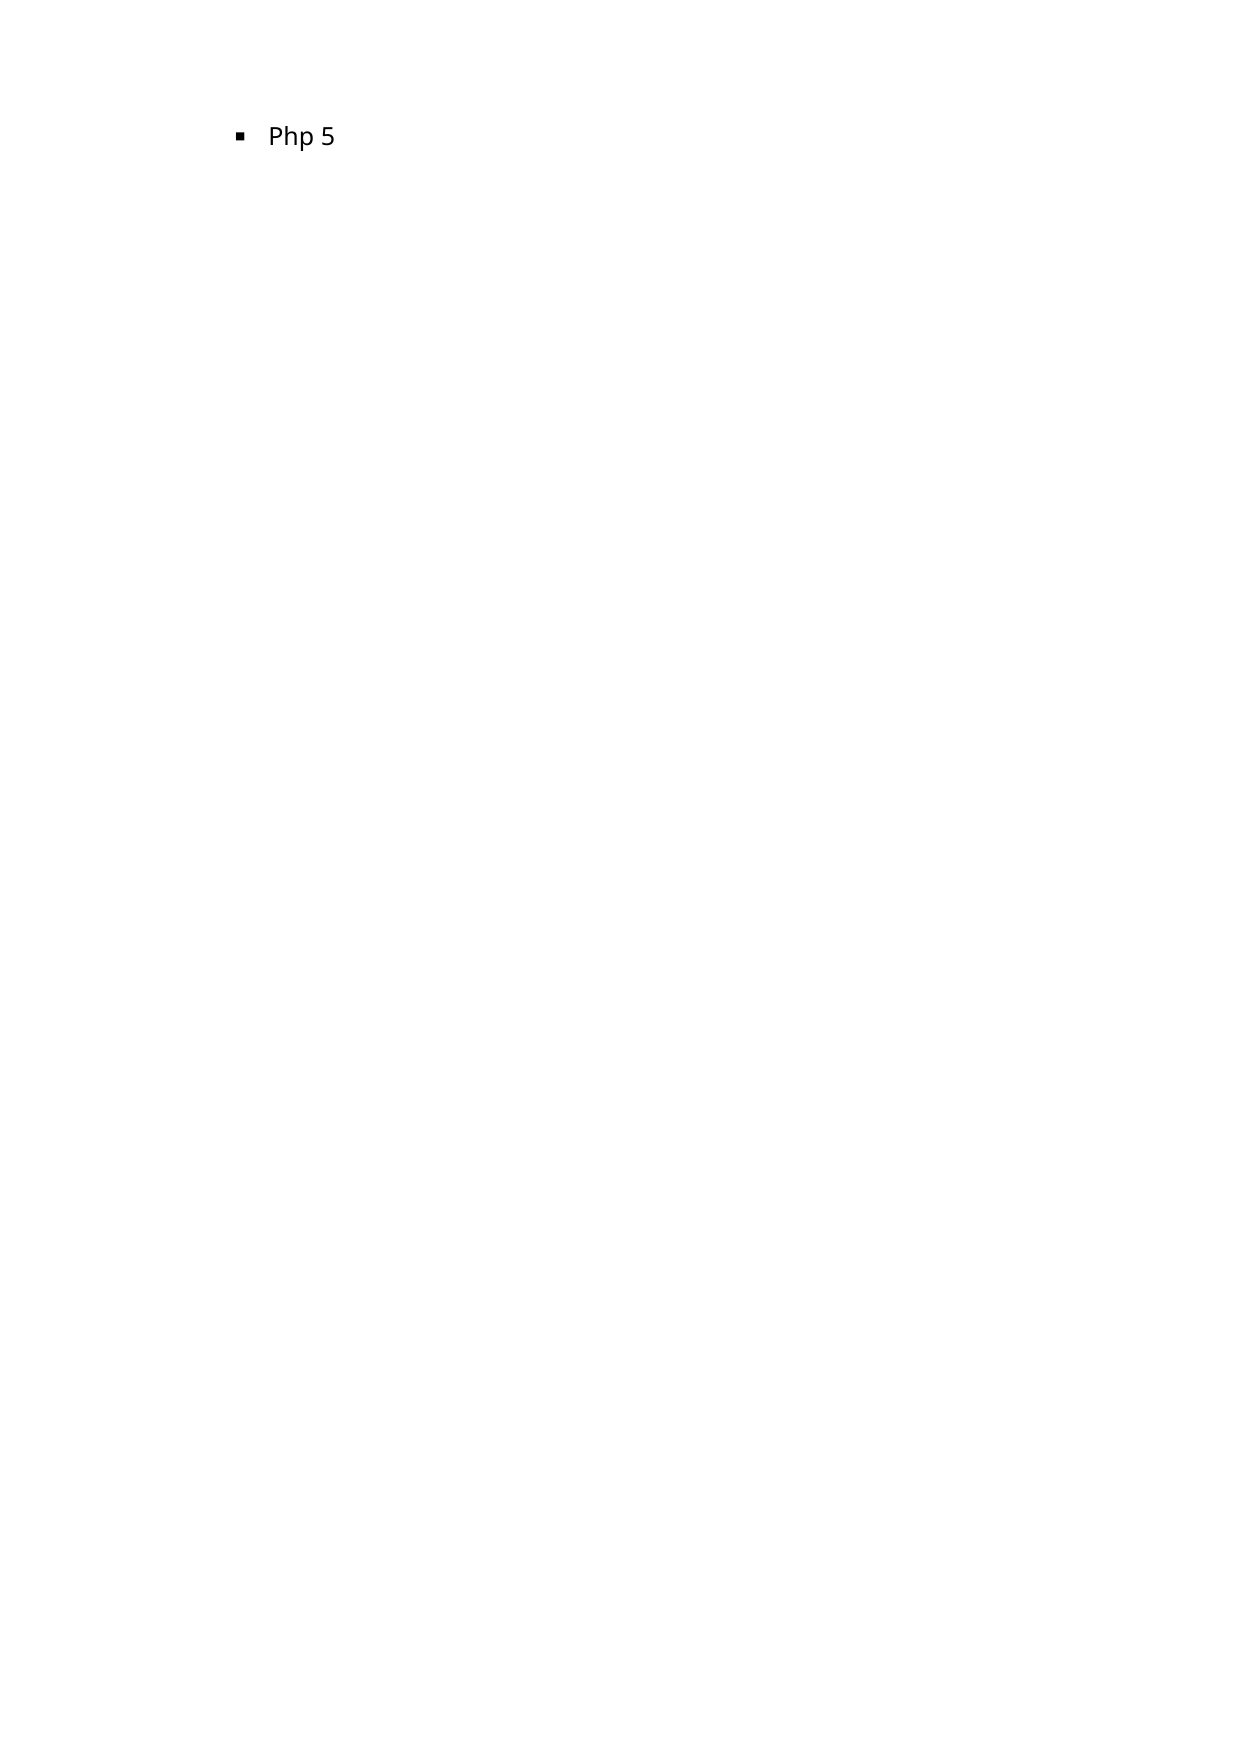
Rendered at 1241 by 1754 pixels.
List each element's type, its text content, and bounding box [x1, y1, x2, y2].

list Php 5 [231, 118, 1122, 152]
